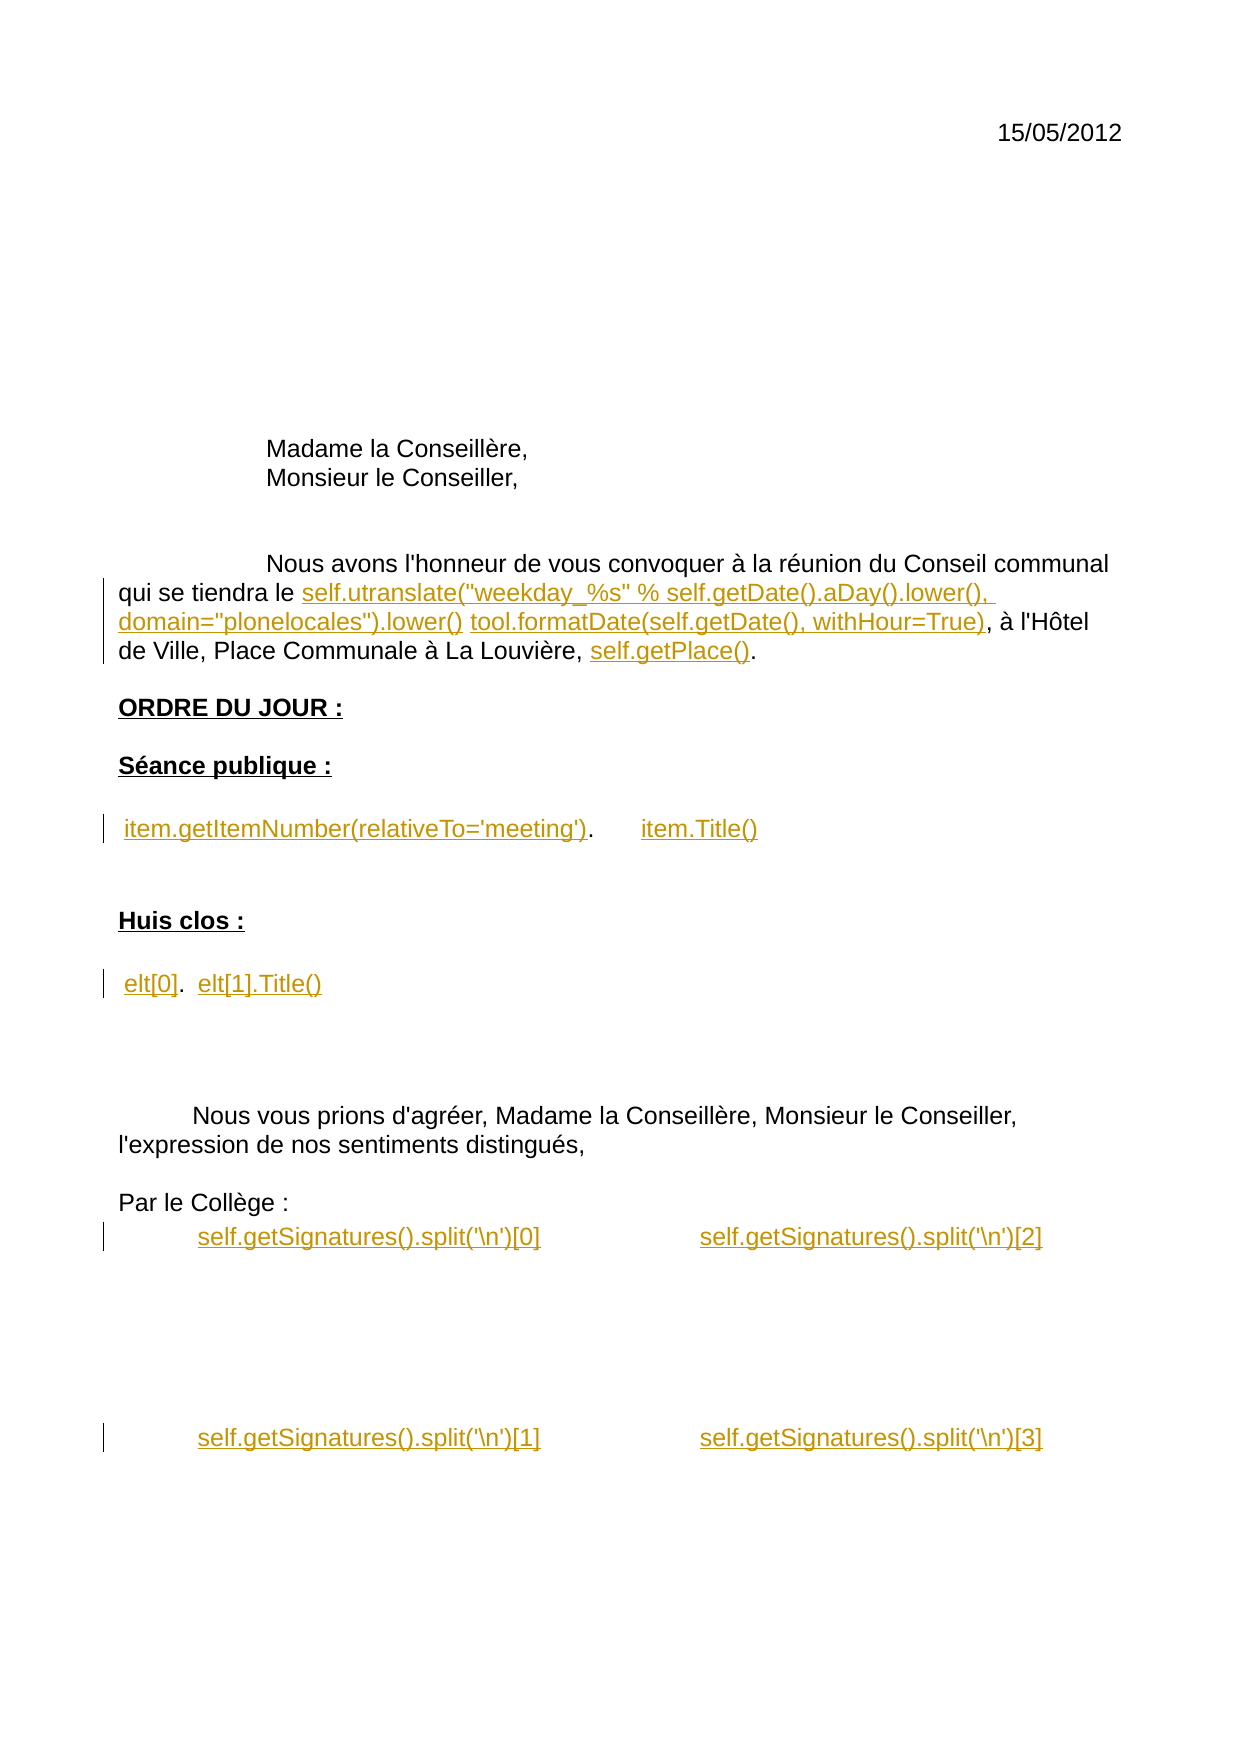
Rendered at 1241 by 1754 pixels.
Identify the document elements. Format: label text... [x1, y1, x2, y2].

table_cell [118, 1377, 620, 1417]
table_cell [620, 1256, 1122, 1297]
text Madame la Conseillère, [118, 434, 1122, 463]
text Nous vous prions d'agréer, Madame la Conseillère, Monsieur le Conseiller, l'expression de nos sentiments distingués, [118, 1101, 1122, 1159]
text Monsieur le Conseiller, [118, 463, 1122, 492]
text Séance publique : [118, 751, 1122, 779]
table_cell self.getSignatures().split('\n')[3] [620, 1417, 1122, 1457]
table_cell [118, 1337, 620, 1377]
table_header elt[0]. elt[1].Title() [118, 963, 1122, 1032]
table_header self.getSignatures().split('\n')[0] [118, 1216, 620, 1256]
table_header item.getItemNumber(relativeTo='meeting'). item.Title() [118, 808, 1122, 877]
table_cell [118, 1256, 620, 1297]
table_cell [620, 1297, 1122, 1337]
table_cell [620, 1377, 1122, 1417]
table_cell [620, 1337, 1122, 1377]
table_cell [118, 1297, 620, 1337]
text Huis clos : [118, 906, 1122, 934]
table_header self.getSignatures().split('\n')[2] [620, 1216, 1122, 1256]
table_cell [118, 1032, 1122, 1072]
text Nous avons l'honneur de vous convoquer à la réunion du Conseil communal qui se tiendra le self.utranslate("weekday_%s" % self.getDate().aDay().lower(), domain="plonelocales").lower() tool.formatDate(self.getDate(), withHour=True), à l'Hôtel de Ville, Place Communale à La Louvière, self.getPlace(). [118, 549, 1122, 664]
table_cell self.getSignatures().split('\n')[1] [118, 1417, 620, 1457]
text ORDRE DU JOUR : [118, 693, 1122, 722]
text 15/05/2012 [118, 118, 1122, 147]
text Par le Collège : [118, 1187, 1122, 1216]
